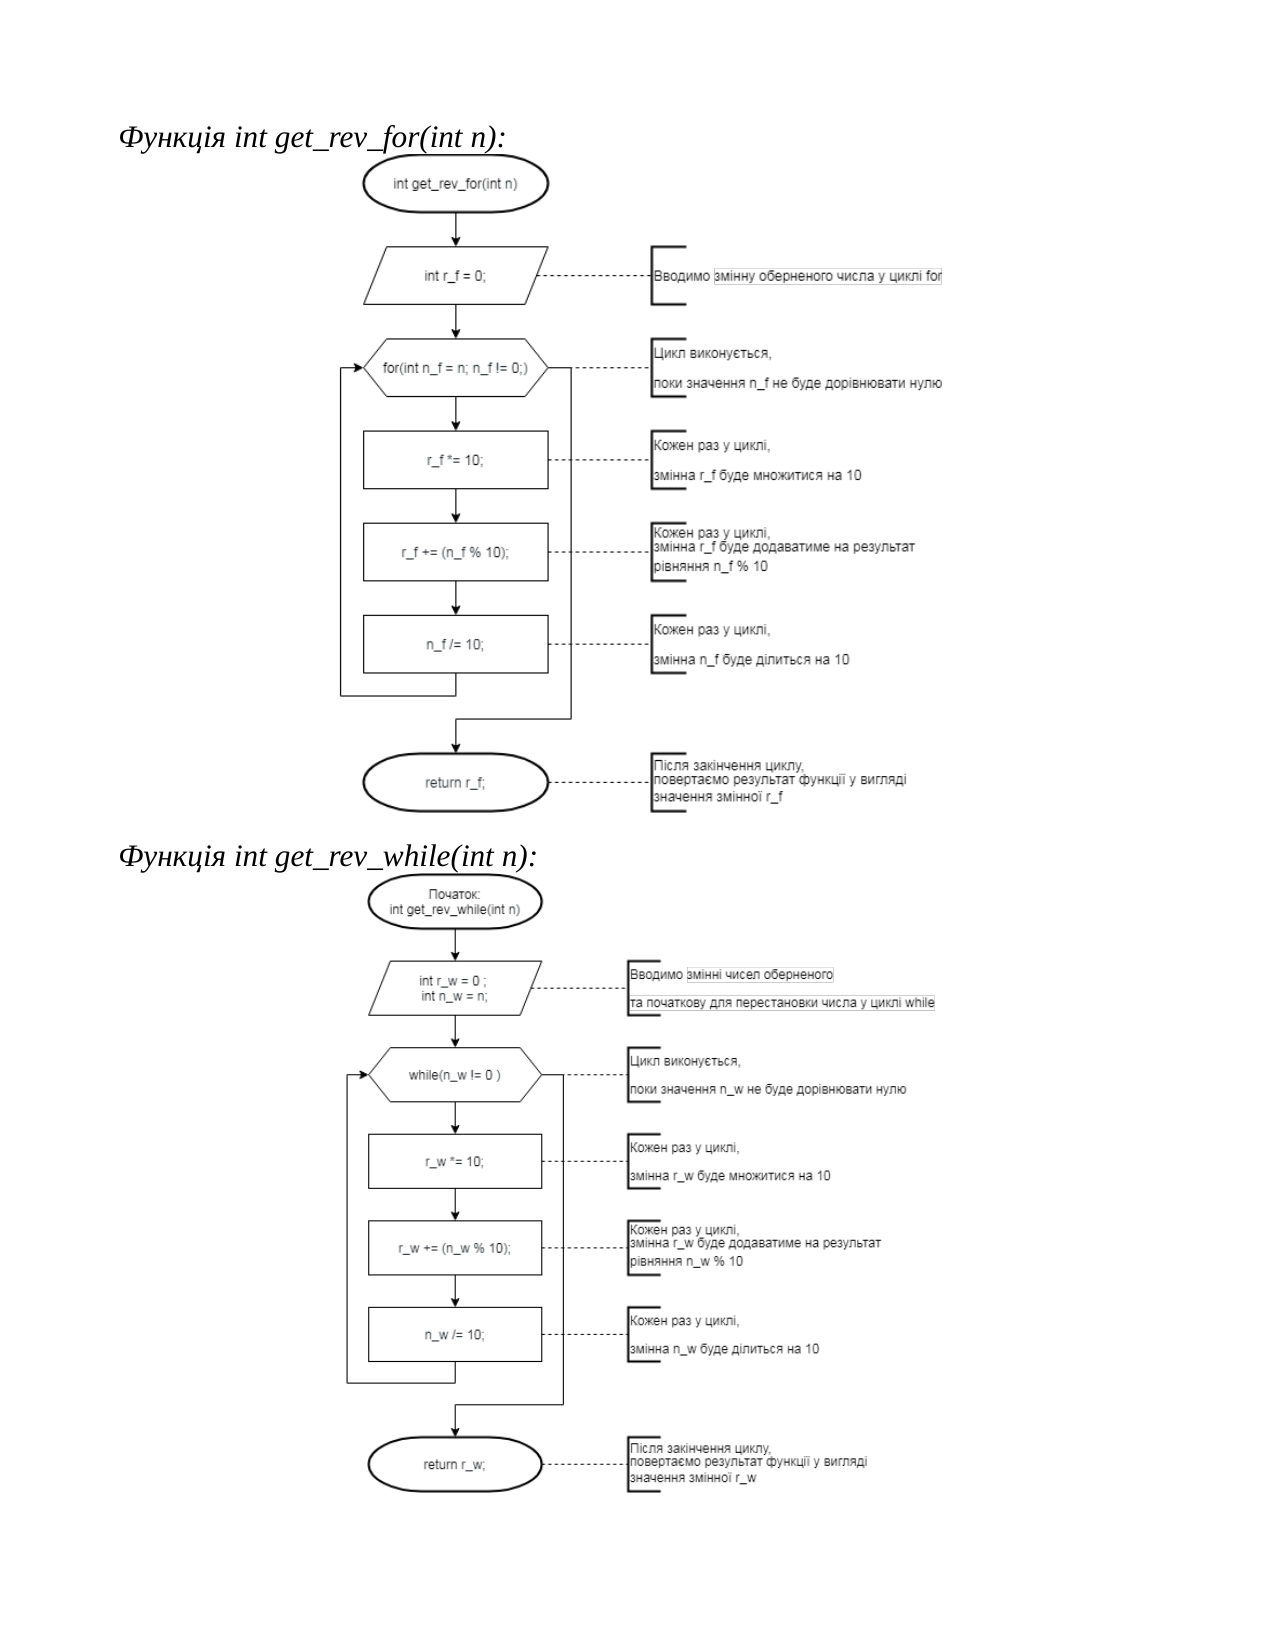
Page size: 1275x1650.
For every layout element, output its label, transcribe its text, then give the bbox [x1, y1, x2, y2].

picture [332, 154, 943, 813]
text Функція int get_rev_while(int n): [118, 837, 1157, 873]
picture [339, 873, 936, 1493]
text Функція int get_rev_for(int n): [118, 118, 1157, 154]
